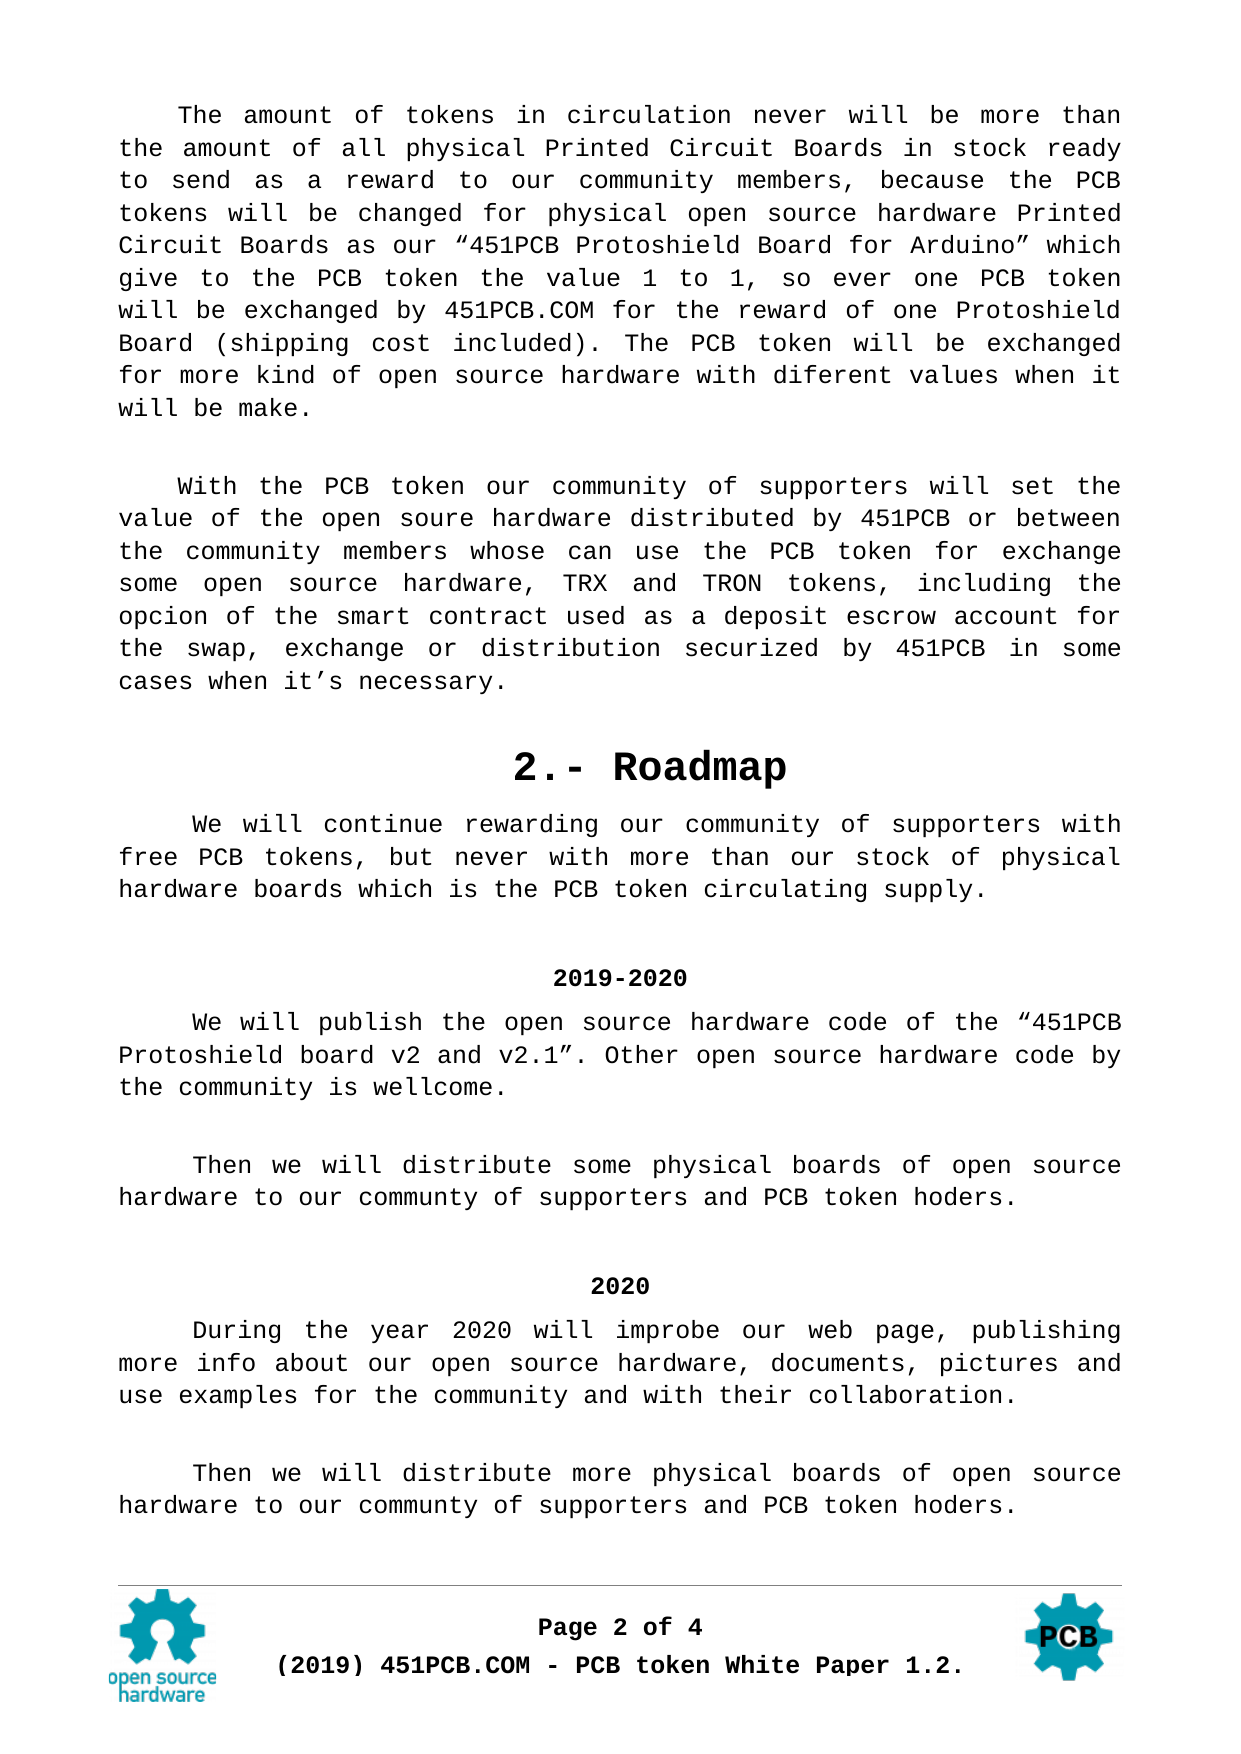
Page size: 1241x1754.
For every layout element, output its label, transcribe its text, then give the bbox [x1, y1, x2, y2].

text With the PCB token our community of supporters will set the value of the open soure hardware distributed by 451PCB or between the community members whose can use the PCB token for exchange some open source hardware, TRX and TRON tokens, including the opcion of the smart contract used as a deposit escrow account for the swap, exchange or distribution securized by 451PCB in some cases when it’s necessary. [118, 473, 1122, 697]
text The amount of tokens in circulation never will be more than the amount of all physical Printed Circuit Boards in stock ready to send as a reward to our community members, because the PCB tokens will be changed for physical open source hardware Printed Circuit Boards as our “451PCB Protoshield Board for Arduino” which give to the PCB token the value 1 to 1, so ever one PCB token will be exchanged by 451PCB.COM for the reward of one Protoshield Board (shipping cost included). The PCB token will be exchanged for more kind of open source hardware with diferent values when it will be make. [118, 103, 1122, 424]
text Then we will distribute some physical boards of open source hardware to our communty of supporters and PCB token hoders. [118, 1152, 1122, 1213]
text We will continue rewarding our community of supporters with free PCB tokens, but never with more than our stock of physical hardware boards which is the PCB token circulating supply. [118, 812, 1122, 905]
text 2019-2020 [118, 965, 1122, 994]
text 2.- Roadmap [118, 746, 1122, 793]
picture [1013, 1582, 1125, 1691]
text During the year 2020 will improbe our web page, publishing more info about our open source hardware, documents, pictures and use examples for the community and with their collaboration. [118, 1318, 1122, 1411]
text We will publish the open source hardware code of the “451PCB Protoshield board v2 and v2.1”. Other open source hardware code by the community is wellcome. [118, 1010, 1122, 1103]
text Then we will distribute more physical boards of open source hardware to our communty of supporters and PCB token hoders. [118, 1460, 1122, 1521]
picture [108, 1589, 217, 1702]
text 2020 [118, 1273, 1122, 1302]
